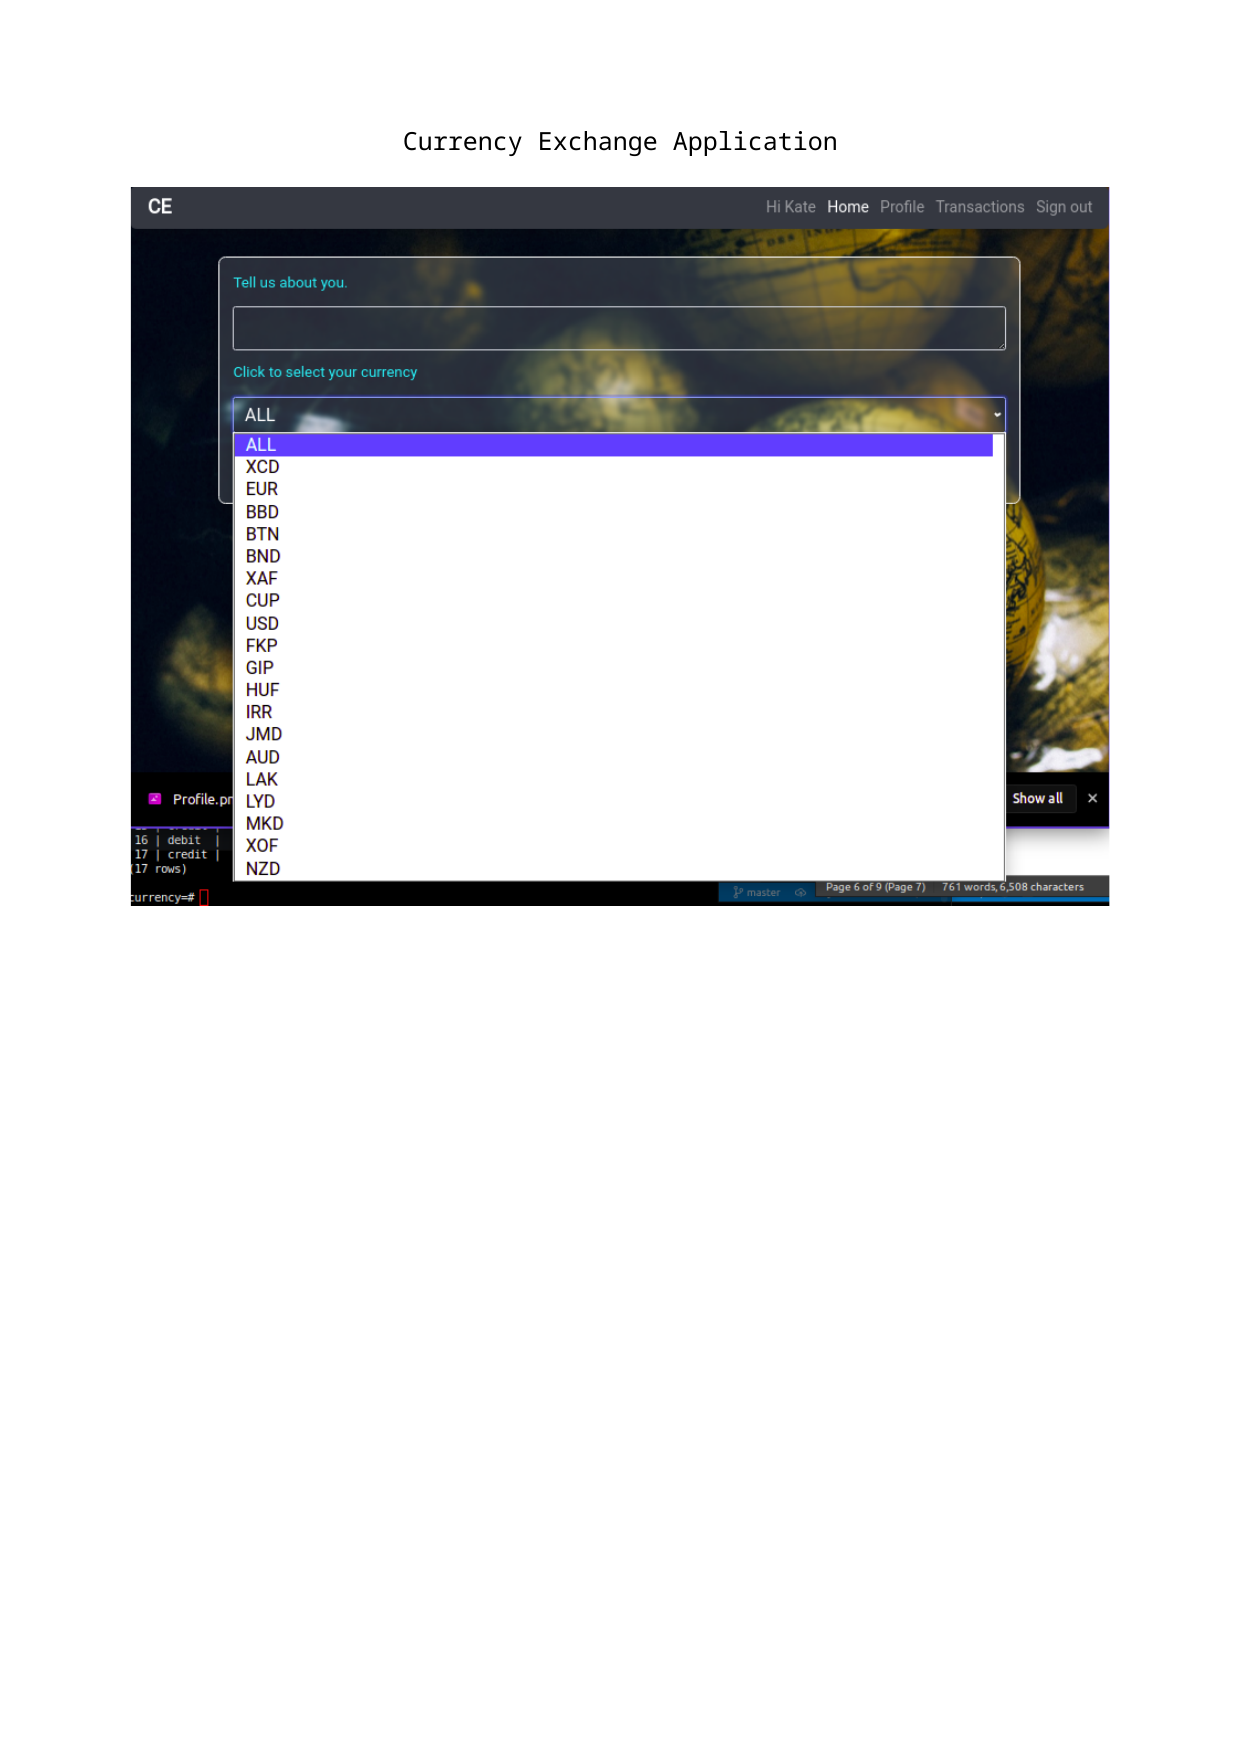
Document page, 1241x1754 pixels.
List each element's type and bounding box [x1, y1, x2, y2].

picture [130, 187, 1110, 906]
